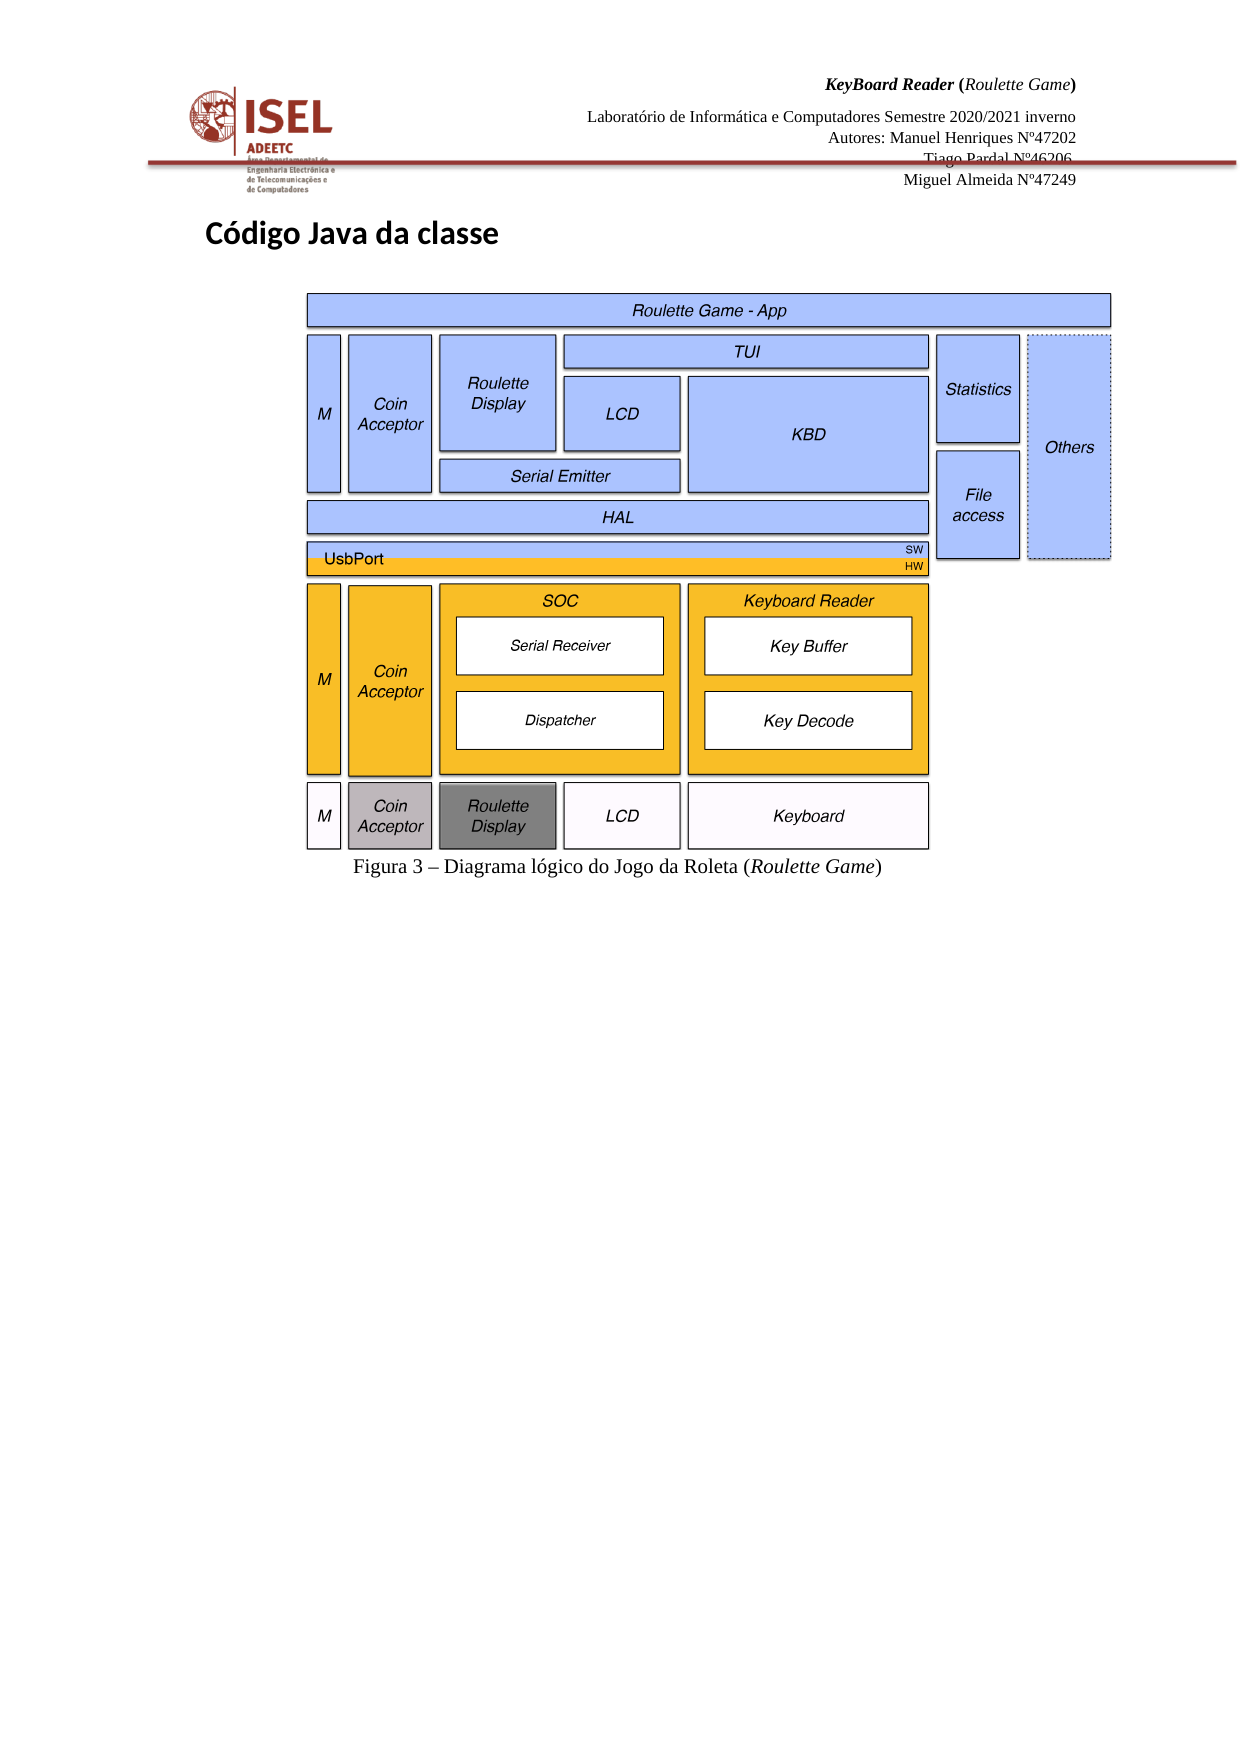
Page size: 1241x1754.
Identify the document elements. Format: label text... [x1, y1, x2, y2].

text Figura 3 – Diagrama lógico do Jogo da Roleta (Roulette Game) [177, 854, 1062, 878]
